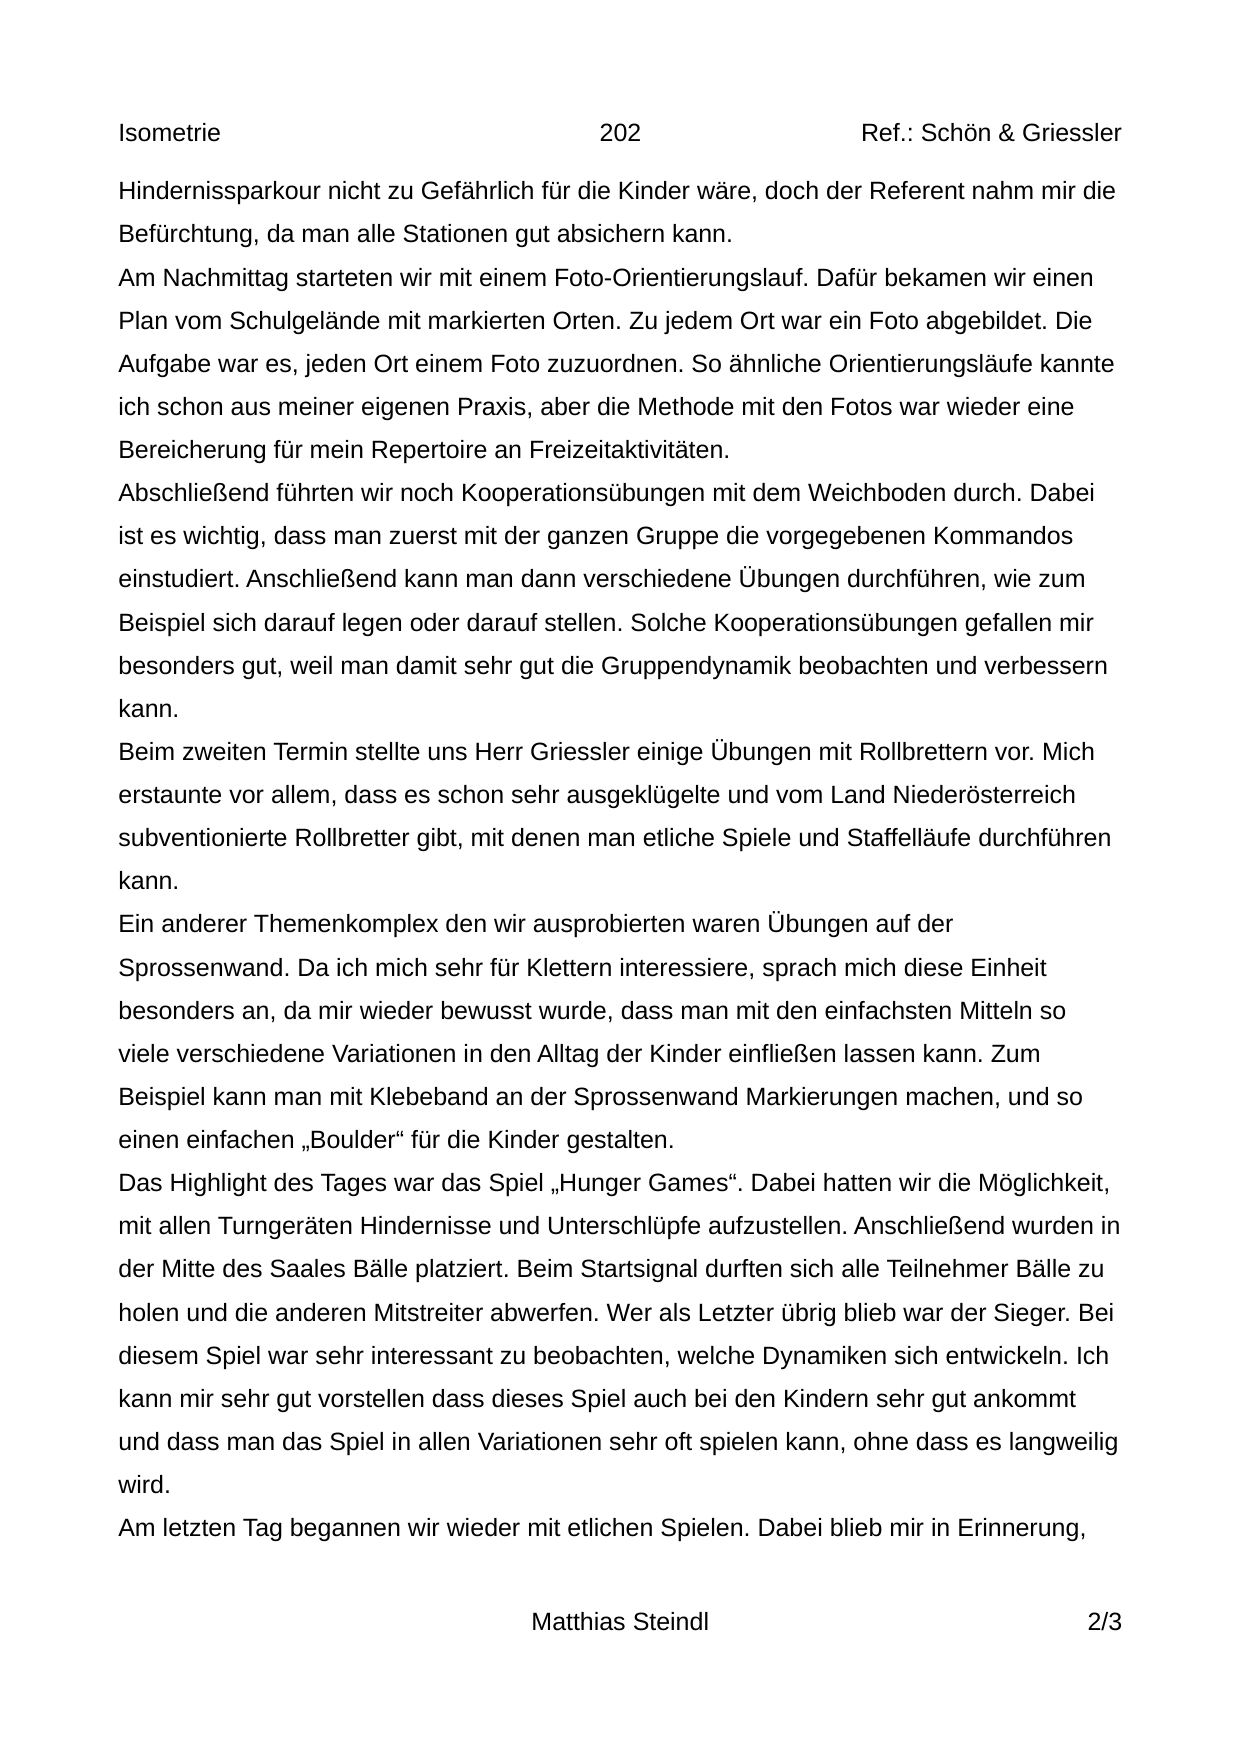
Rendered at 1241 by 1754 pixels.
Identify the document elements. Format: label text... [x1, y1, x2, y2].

text Hindernissparkour nicht zu Gefährlich für die Kinder wäre, doch der Referent nahm mir die Befürchtung, da man alle Stationen gut absichern kann. [118, 176, 1122, 248]
text Ein anderer Themenkomplex den wir ausprobierten waren Übungen auf der Sprossenwand. Da ich mich sehr für Klettern interessiere, sprach mich diese Einheit besonders an, da mir wieder bewusst wurde, dass man mit den einfachsten Mitteln so viele verschiedene Variationen in den Alltag der Kinder einfließen lassen kann. Zum Beispiel kann man mit Klebeband an der Sprossenwand Markierungen machen, und so einen einfachen „Boulder“ für die Kinder gestalten. [118, 909, 1122, 1154]
text Am letzten Tag begannen wir wieder mit etlichen Spielen. Dabei blieb mir in Erinnerung, [118, 1513, 1122, 1542]
text Beim zweiten Termin stellte uns Herr Griessler einige Übungen mit Rollbrettern vor. Mich erstaunte vor allem, dass es schon sehr ausgeklügelte und vom Land Niederösterreich subventionierte Rollbretter gibt, mit denen man etliche Spiele und Staffelläufe durchführen kann. [118, 737, 1122, 895]
text Am Nachmittag starteten wir mit einem Foto-Orientierungslauf. Dafür bekamen wir einen Plan vom Schulgelände mit markierten Orten. Zu jedem Ort war ein Foto abgebildet. Die Aufgabe war es, jeden Ort einem Foto zuzuordnen. So ähnliche Orientierungsläufe kannte ich schon aus meiner eigenen Praxis, aber die Methode mit den Fotos war wieder eine Bereicherung für mein Repertoire an Freizeitaktivitäten. [118, 263, 1122, 464]
text Das Highlight des Tages war das Spiel „Hunger Games“. Dabei hatten wir die Möglichkeit, mit allen Turngeräten Hindernisse und Unterschlüpfe aufzustellen. Anschließend wurden in der Mitte des Saales Bälle platziert. Beim Startsignal durften sich alle Teilnehmer Bälle zu holen und die anderen Mitstreiter abwerfen. Wer als Letzter übrig blieb war der Sieger. Bei diesem Spiel war sehr interessant zu beobachten, welche Dynamiken sich entwickeln. Ich kann mir sehr gut vorstellen dass dieses Spiel auch bei den Kindern sehr gut ankommt und dass man das Spiel in allen Variationen sehr oft spielen kann, ohne dass es langweilig wird. [118, 1168, 1122, 1499]
text Abschließend führten wir noch Kooperationsübungen mit dem Weichboden durch. Dabei ist es wichtig, dass man zuerst mit der ganzen Gruppe die vorgegebenen Kommandos einstudiert. Anschließend kann man dann verschiedene Übungen durchführen, wie zum Beispiel sich darauf legen oder darauf stellen. Solche Kooperationsübungen gefallen mir besonders gut, weil man damit sehr gut die Gruppendynamik beobachten und verbessern kann. [118, 478, 1122, 723]
